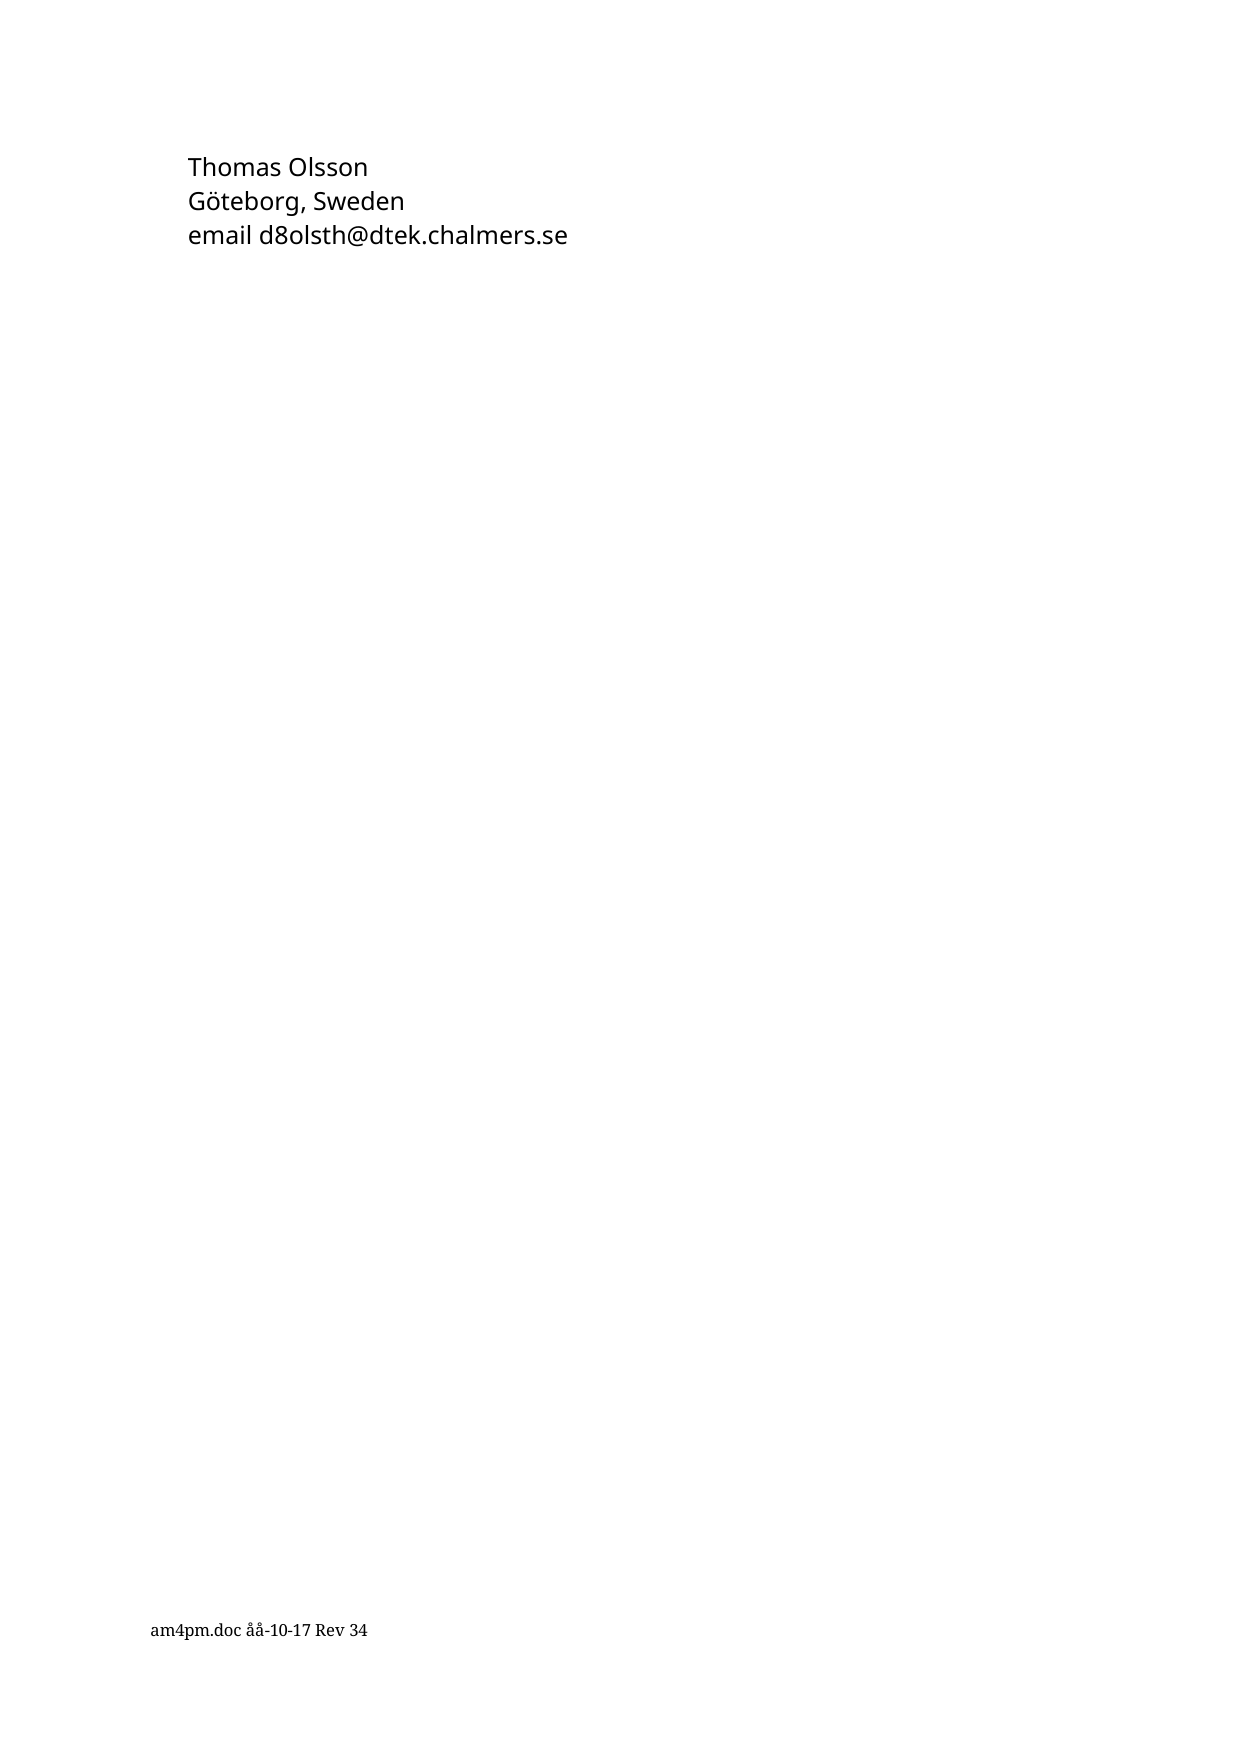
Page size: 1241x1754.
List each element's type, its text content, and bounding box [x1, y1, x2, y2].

text Thomas Olsson Göteborg, Sweden email d8olsth@dtek.chalmers.se [188, 150, 1140, 252]
